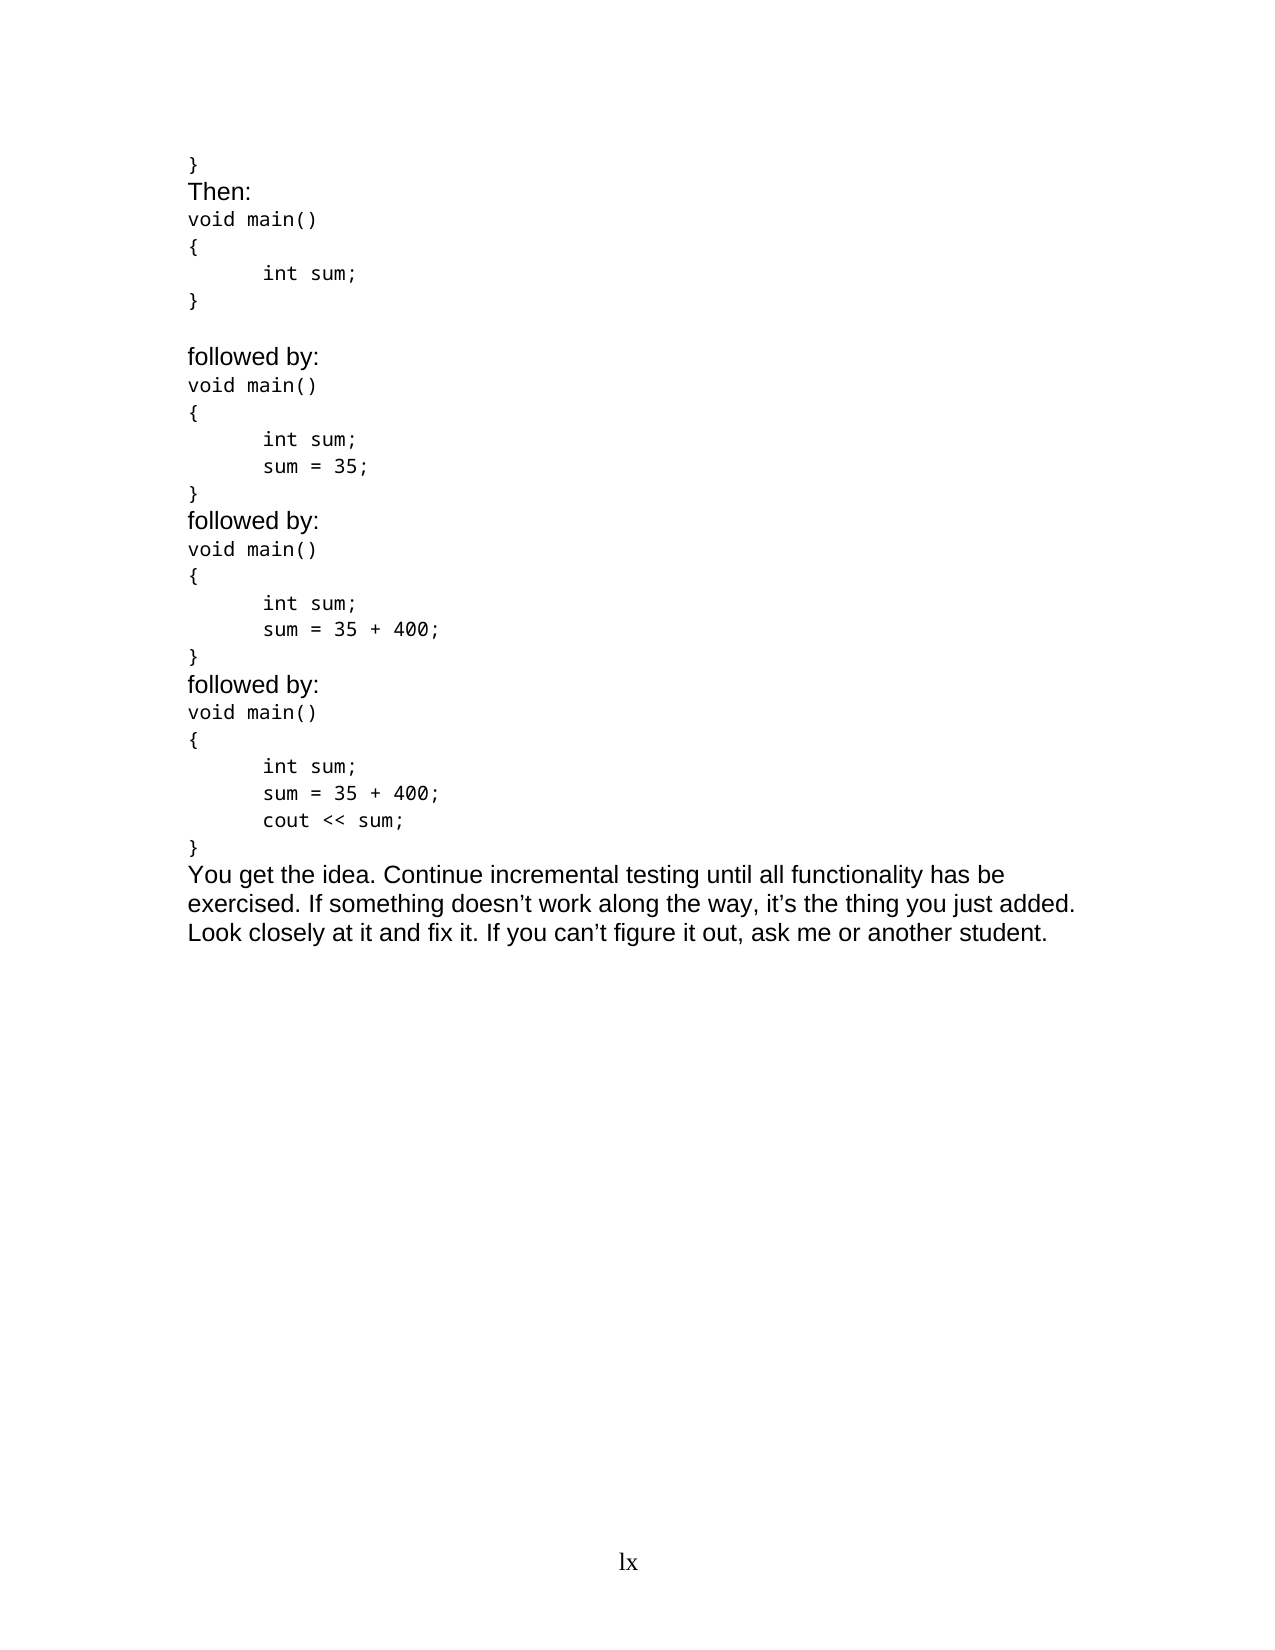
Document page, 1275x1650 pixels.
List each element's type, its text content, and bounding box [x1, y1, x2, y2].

text } [187, 643, 1087, 670]
text void main() [187, 206, 1087, 233]
text void main() [187, 698, 1087, 725]
text sum = 35 + 400; [187, 616, 1087, 643]
text } [187, 479, 1087, 506]
text You get the idea. Continue incremental testing until all functionality has be exercised. If something doesn’t work along the way, it’s the thing you just added. Look closely at it and fix it. If you can’t figure it out, ask me or another student. [187, 860, 1087, 947]
text void main() [187, 371, 1087, 398]
text int sum; [187, 260, 1087, 287]
text int sum; [187, 589, 1087, 616]
text } [187, 287, 1087, 314]
text Then: [187, 177, 1087, 206]
text followed by: [187, 670, 1087, 698]
text { [187, 398, 1087, 425]
text sum = 35; [187, 452, 1087, 479]
text int sum; [187, 425, 1087, 452]
text followed by: [187, 506, 1087, 535]
text } [187, 150, 1087, 177]
text } [187, 833, 1087, 860]
text { [187, 233, 1087, 260]
text followed by: [187, 342, 1087, 371]
text int sum; [187, 752, 1087, 779]
text { [187, 725, 1087, 752]
text void main() [187, 535, 1087, 562]
text { [187, 562, 1087, 589]
text sum = 35 + 400; [187, 779, 1087, 806]
text cout << sum; [187, 806, 1087, 833]
